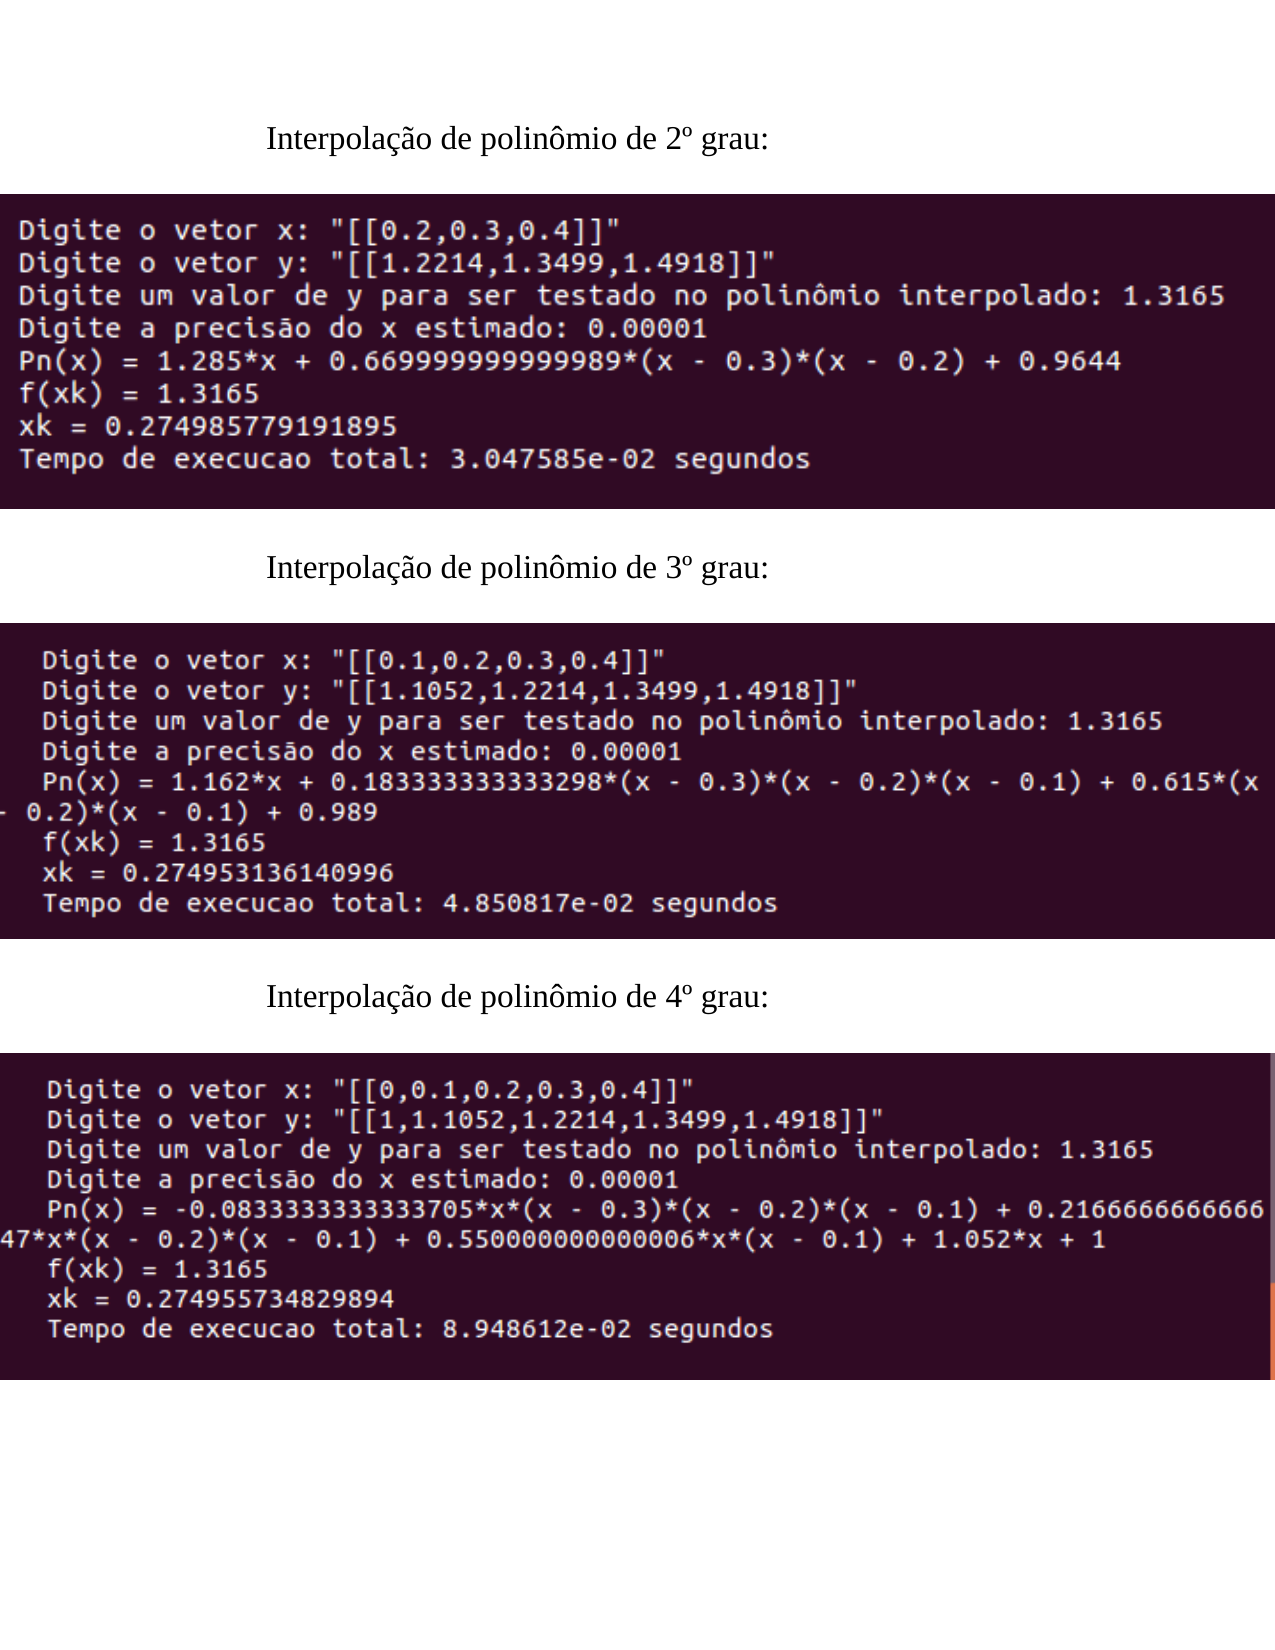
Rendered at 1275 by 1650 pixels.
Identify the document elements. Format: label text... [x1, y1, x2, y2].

text Interpolação de polinômio de 2º grau: [118, 118, 1157, 156]
picture [0, 623, 1275, 939]
text Interpolação de polinômio de 4º grau: [118, 977, 1157, 1015]
picture [0, 194, 1275, 509]
picture [0, 1053, 1275, 1380]
text Interpolação de polinômio de 3º grau: [118, 547, 1157, 585]
